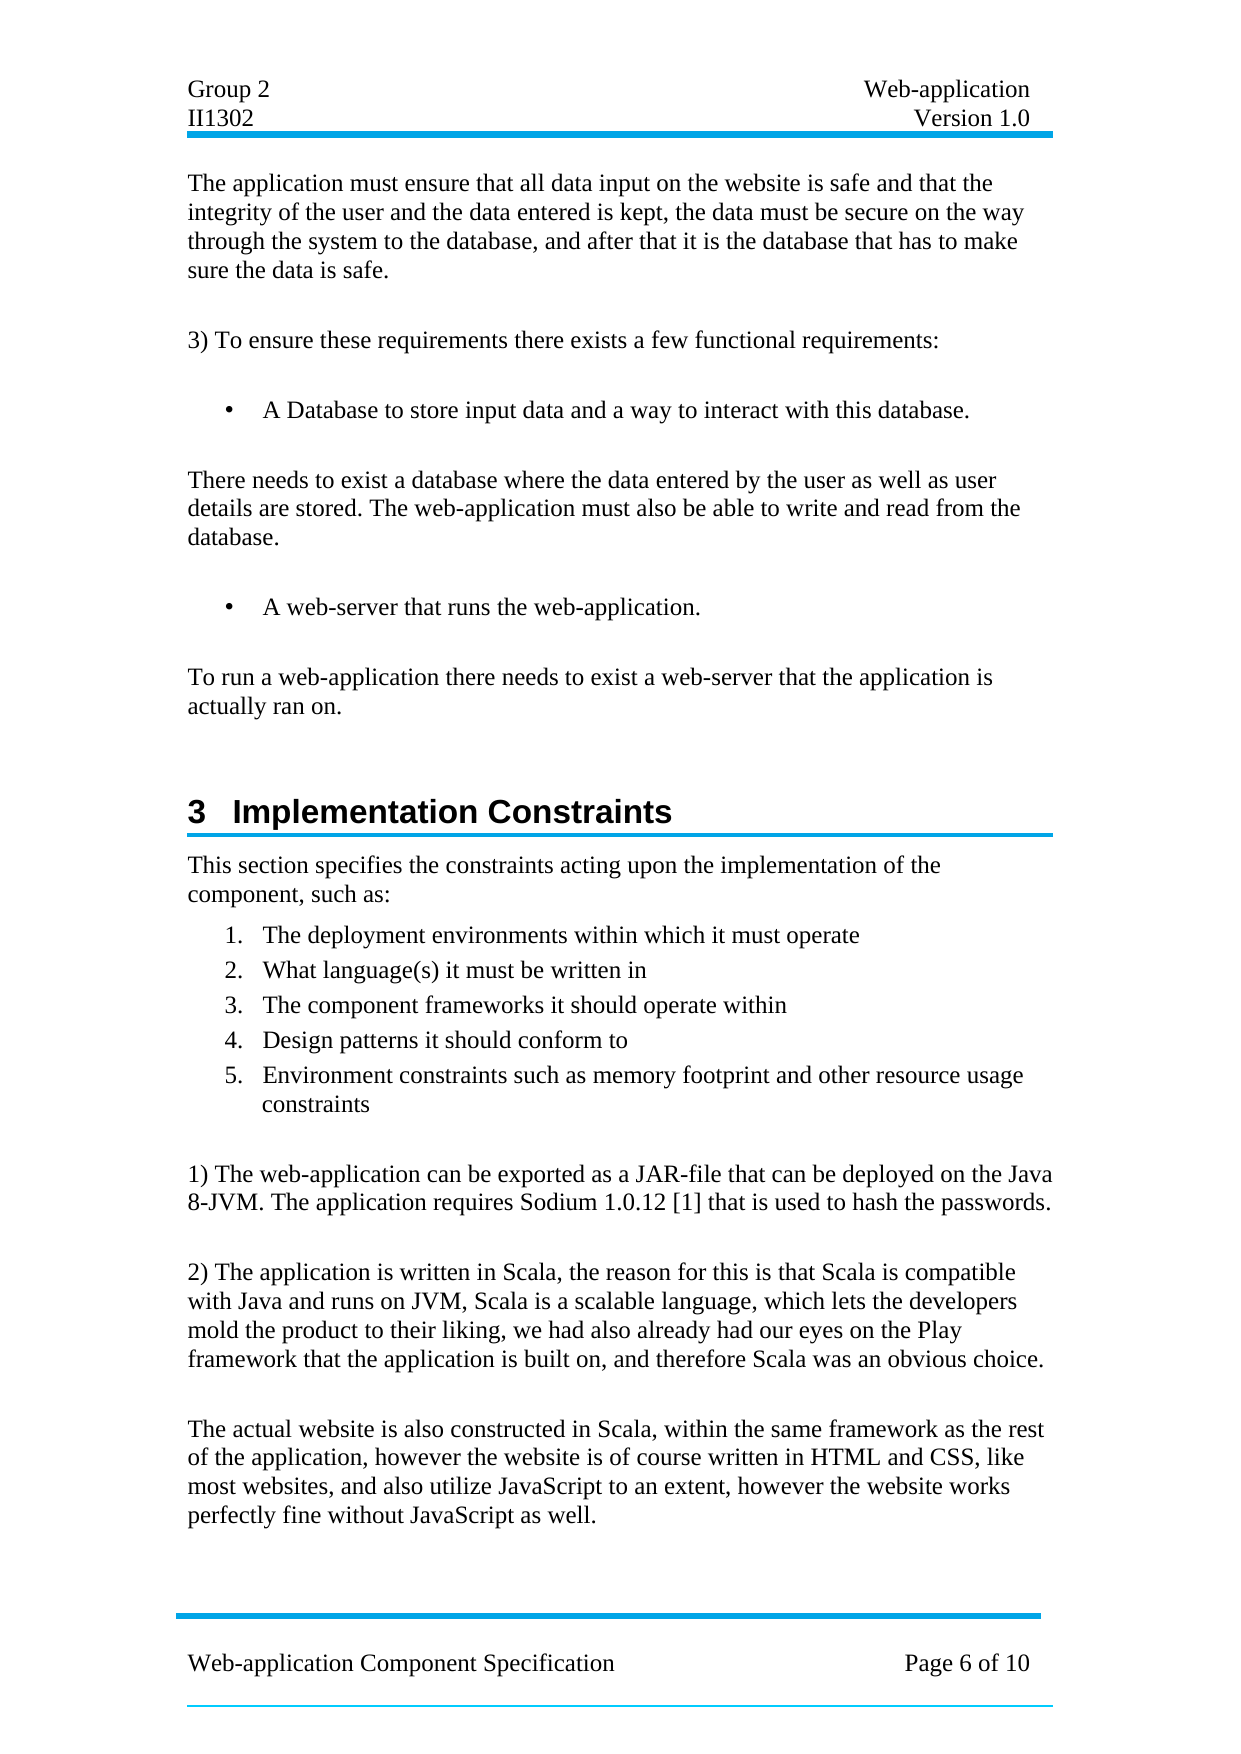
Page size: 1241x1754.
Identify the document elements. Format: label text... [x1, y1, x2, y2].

text 1) The web-application can be exported as a JAR-file that can be deployed on the Java 8-JVM. The application requires Sodium 1.0.12 [1] that is used to hash the passwords. [187, 1159, 1053, 1216]
subtitle Implementation Constraints [187, 792, 1053, 833]
list What language(s) it must be written in [224, 955, 1053, 984]
text The application must ensure that all data input on the website is safe and that the integrity of the user and the data entered is kept, the data must be secure on the way through the system to the database, and after that it is the database that has to make sure the data is safe. [187, 168, 1053, 283]
text 2) The application is written in Scala, the reason for this is that Scala is compatible with Java and runs on JVM, Scala is a scalable language, which lets the developers mold the product to their liking, we had also already had our eyes on the Play framework that the application is built on, and therefore Scala was an obvious choice. [187, 1257, 1053, 1372]
text The actual website is also constructed in Scala, within the same framework as the rest of the application, however the website is of course written in HTML and CSS, like most websites, and also utilize JavaScript to an extent, however the website works perfectly fine without JavaScript as well. [187, 1414, 1053, 1529]
list A Database to store input data and a way to interact with this database. [225, 395, 1053, 423]
text To run a web-application there needs to exist a web-server that the application is actually ran on. [187, 662, 1053, 720]
text 3) To ensure these requirements there exists a few functional requirements: [187, 325, 1053, 353]
list Design patterns it should conform to [224, 1025, 1053, 1054]
text This section specifies the constraints acting upon the implementation of the component, such as: [187, 850, 1053, 907]
list A web-server that runs the web-application. [225, 592, 1053, 621]
text There needs to exist a database where the data entered by the user as well as user details are stored. The web-application must also be able to write and read from the database. [187, 465, 1053, 551]
list The component frameworks it should operate within [224, 990, 1053, 1019]
list Environment constraints such as memory footprint and other resource usage constraints [224, 1060, 1053, 1117]
list The deployment environments within which it must operate [224, 920, 1053, 949]
